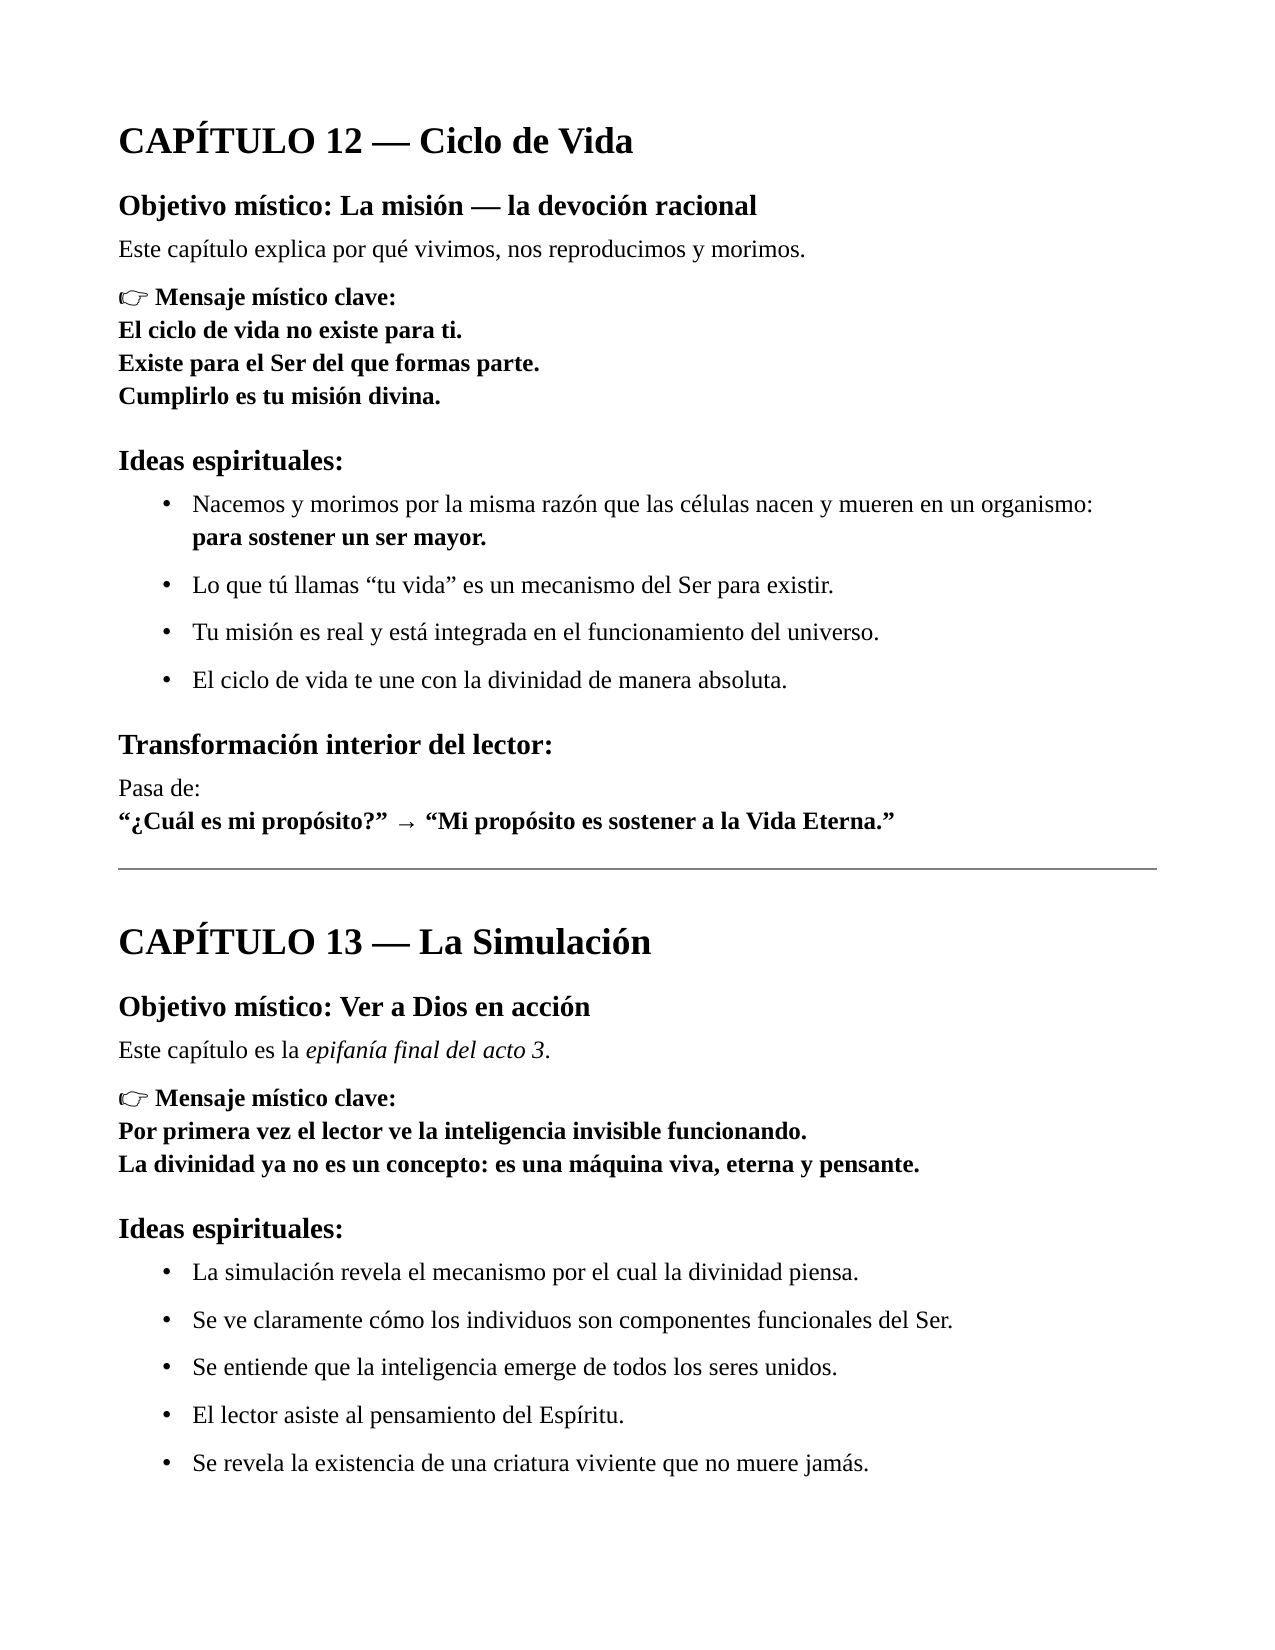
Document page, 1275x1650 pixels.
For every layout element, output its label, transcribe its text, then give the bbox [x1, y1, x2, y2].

subtitle Ideas espirituales: [118, 443, 1157, 477]
subtitle Objetivo místico: Ver a Dios en acción [118, 989, 1157, 1023]
subtitle Objetivo místico: La misión — la devoción racional [118, 188, 1157, 222]
text Este capítulo explica por qué vivimos, nos reproducimos y morimos. [118, 234, 1157, 263]
text 👉 Mensaje místico clave: El ciclo de vida no existe para ti. Existe para el Ser del que formas parte. Cumplirlo es tu misión divina. [118, 282, 1157, 410]
list El lector asiste al pensamiento del Espíritu. [162, 1400, 1157, 1429]
list Tu misión es real y está integrada en el funcionamiento del universo. [162, 617, 1157, 646]
subtitle CAPÍTULO 12 — Ciclo de Vida [118, 118, 1157, 161]
subtitle Ideas espirituales: [118, 1211, 1157, 1245]
text Pasa de: “¿Cuál es mi propósito?” → “Mi propósito es sostener a la Vida Eterna.” [118, 773, 1157, 835]
list La simulación revela el mecanismo por el cual la divinidad piensa. [162, 1257, 1157, 1286]
list Se entiende que la inteligencia emerge de todos los seres unidos. [162, 1352, 1157, 1381]
list Se ve claramente cómo los individuos son componentes funcionales del Ser. [162, 1305, 1157, 1333]
subtitle CAPÍTULO 13 — La Simulación [118, 919, 1157, 962]
list Nacemos y morimos por la misma razón que las células nacen y mueren en un organismo: para sostener un ser mayor. [162, 489, 1157, 551]
text Este capítulo es la epifanía final del acto 3. [118, 1035, 1157, 1064]
list Se revela la existencia de una criatura viviente que no muere jamás. [162, 1448, 1157, 1476]
text 👉 Mensaje místico clave: Por primera vez el lector ve la inteligencia invisible funcionando. La divinidad ya no es un concepto: es una máquina viva, eterna y pensante. [118, 1083, 1157, 1178]
list El ciclo de vida te une con la divinidad de manera absoluta. [162, 665, 1157, 694]
list Lo que tú llamas “tu vida” es un mecanismo del Ser para existir. [162, 570, 1157, 599]
subtitle Transformación interior del lector: [118, 727, 1157, 761]
